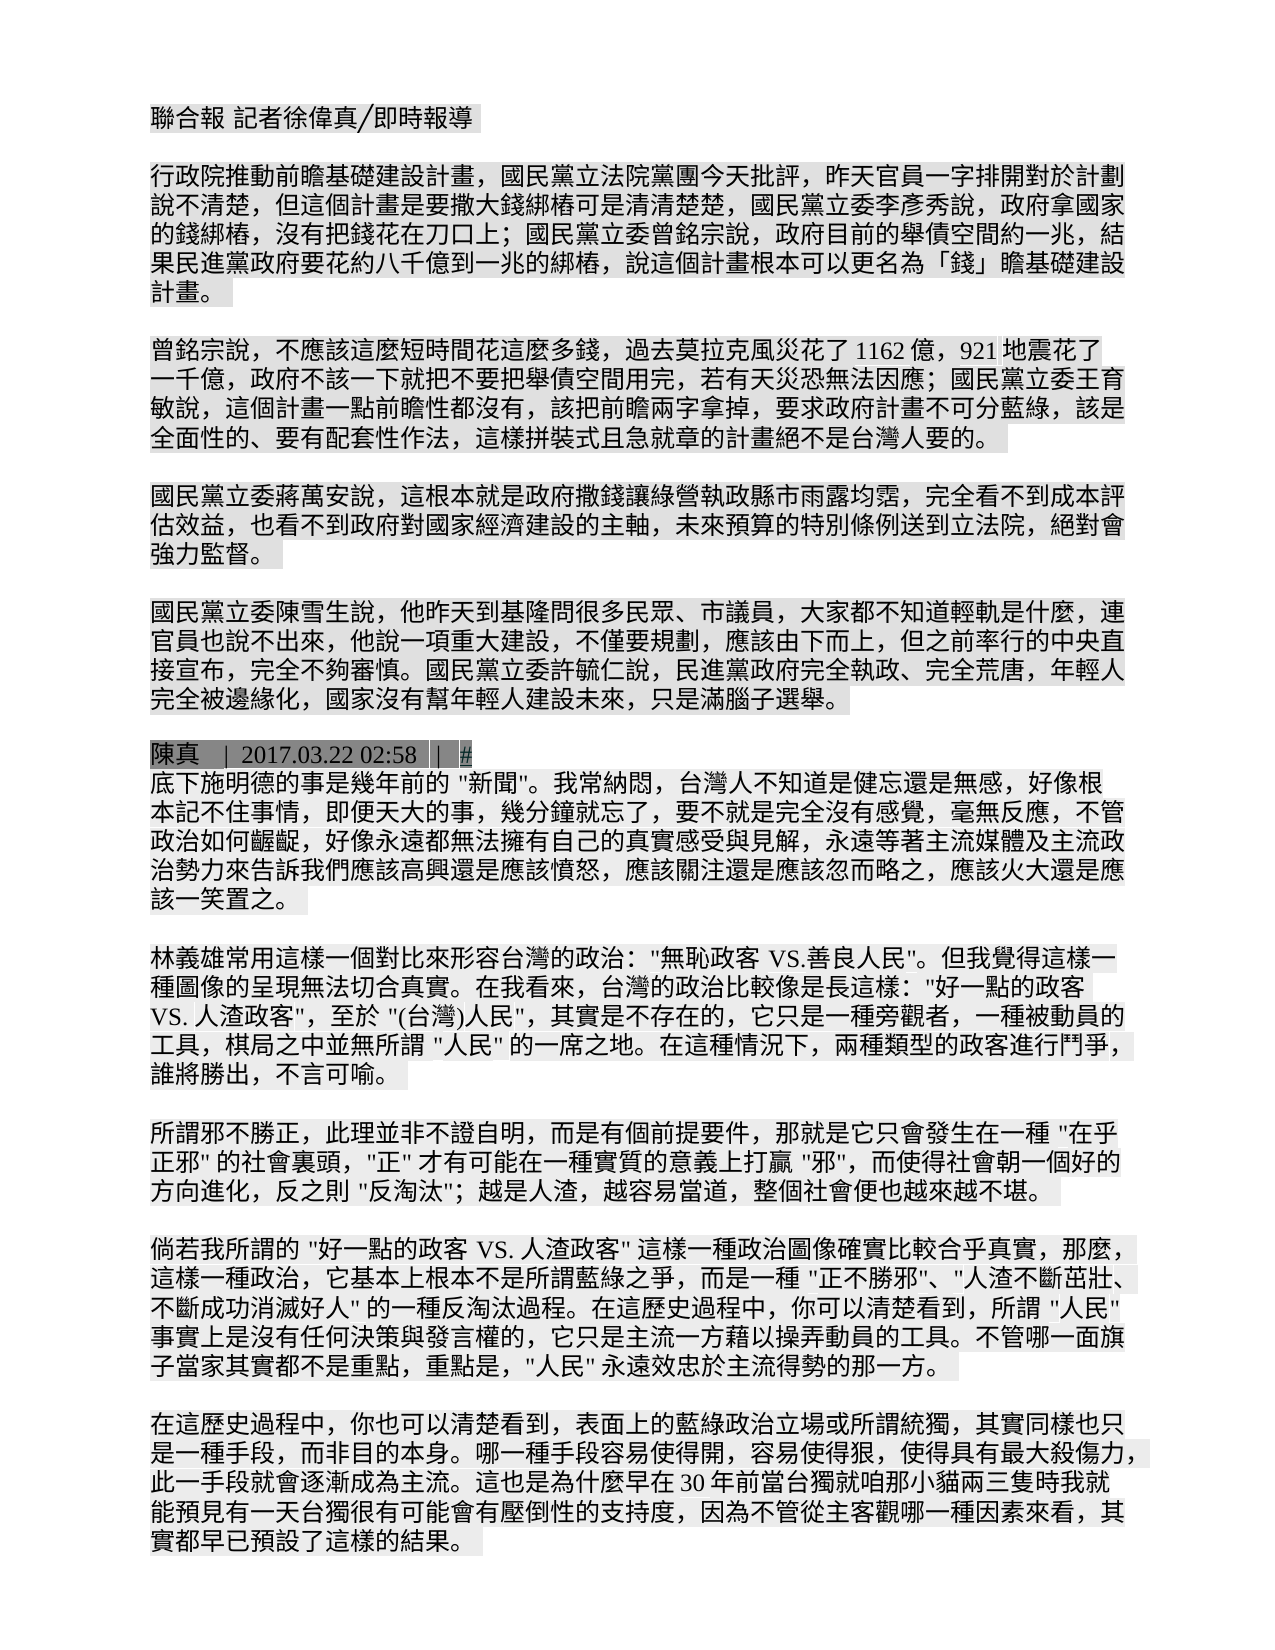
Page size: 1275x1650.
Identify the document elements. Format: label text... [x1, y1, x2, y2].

text 陳真 | 2017.03.22 02:58 | # [150, 740, 1125, 769]
text 底下施明德的事是幾年前的 "新聞"。我常納悶，台灣人不知道是健忘還是無感，好像根本記不住事情，即便天大的事，幾分鐘就忘了，要不就是完全沒有感覺，毫無反應，不管政治如何齷齪，好像永遠都無法擁有自己的真實感受與見解，永遠等著主流媒體及主流政治勢力來告訴我們應該高興還是應該憤怒，應該關注還是應該忽而略之，應該火大還是應該一笑置之。 林義雄常用這樣一個對比來形容台灣的政治："無恥政客 VS.善良人民"。但我覺得這樣一種圖像的呈現無法切合真實。在我看來，台灣的政治比較像是長這樣："好一點的政客 VS. 人渣政客"，至於 "(台灣)人民"，其實是不存在的，它只是一種旁觀者，一種被動員的工具，棋局之中並無所謂 "人民" 的一席之地。在這種情況下，兩種類型的政客進行鬥爭，誰將勝出，不言可喻。 所謂邪不勝正，此理並非不證自明，而是有個前提要件，那就是它只會發生在一種 "在乎正邪" 的社會裏頭，"正" 才有可能在一種實質的意義上打贏 "邪"，而使得社會朝一個好的方向進化，反之則 "反淘汰"；越是人渣，越容易當道，整個社會便也越來越不堪。 倘若我所謂的 "好一點的政客 VS. 人渣政客" 這樣一種政治圖像確實比較合乎真實，那麼，這樣一種政治，它基本上根本不是所謂藍綠之爭，而是一種 "正不勝邪"、"人渣不斷茁壯、不斷成功消滅好人" 的一種反淘汰過程。在這歷史過程中，你可以清楚看到，所謂 "人民" 事實上是沒有任何決策與發言權的，它只是主流一方藉以操弄動員的工具。不管哪一面旗子當家其實都不是重點，重點是，"人民" 永遠效忠於主流得勢的那一方。 在這歷史過程中，你也可以清楚看到，表面上的藍綠政治立場或所謂統獨，其實同樣也只是一種手段，而非目的本身。哪一種手段容易使得開，容易使得狠，使得具有最大殺傷力，此一手段就會逐漸成為主流。這也是為什麼早在30年前當台獨就咱那小貓兩三隻時我就能預見有一天台獨很有可能會有壓倒性的支持度，因為不管從主客觀哪一種因素來看，其實都早已預設了這樣的結果。 至於往後如何演變，姑且略過不表。在此我只是想說，表面上旗子換了顏色，政黨輪替了，但骨子裏其實什麼也沒變，與其說藍敗綠勝，不如說陰暗邪惡的那一套思維與作法乃至原班人馬，始終都是贏家，根本什麼也沒變。國、民兩黨中，各自擁有的人渣勢力不斷聚攏、融合、交配，演化成為一個新興勢力。在這個意義上，它確實是 "新" 的，因其前所未見；但在善惡是非的意義上，它卻完全是舊的，玩的全是陰暗邪門的老把戲：憑藉各種謊言與暴力以及權力與資源，進行斂財，擴權，威嚇利誘，乃至無法無天。 這有點像癌細胞的擴散與轉移那樣，當 "好細胞" 根本打不過 "壞細胞"，壞細胞就會加速擴散蔓延，吸引更多的壞細胞加入或使好細胞也跟著產生病變。 這個人渣詐騙集團全方位騙得所有權力不過也才十個月，幾乎日行一惡，為惡與擴散速度之快，若非親歷其中，實難想像；依此速度，台灣很快就會走入癌症末期。讓我更覺得不可思議的是：這個根本不存在任何具體意義的所謂 "台灣人民"，不管人渣如何惡搞，居然完全視而不見，聽而不聞。 有時我都很納悶，台灣又不是我的小孩，好壞全歸我家的事。既然它不是 "我的" 小孩，既然你也一樣身處其中，深受其害，怎麼我的整個生活周遭幾乎完完全全看不見半個人影呢？幾乎沒有一個在乎的。我能理解各方清高空靈之士眼界之高，品味之深，關注的全是大格局、大國際，親近的全是高藝術、高文化，在乎那彷彿意味著千秋萬世的概念世界與靈魂志業，根本不屑於確實十分猥瑣而卑微的島內政治現實；台灣即便整個沉到海底，事實上對於整個大世界，的確一點影響也沒有。問題是，事情大或小往往得看你身處何處而定。一千公里外的一團大便你也許不需要在乎，但你家若一屋子全是大便，而你卻說你只關心宇宙與地球的永續生存，那不是很奇怪嗎？而且，在你心胸很大之前，你總該 "先" 關注那所謂小的吧？一個人有可能不在乎他眼前的饑荒餓莩，卻在乎一萬公里外的糧食短缺嗎？ 再說，你也許可以很清高，不屑政治，但你總該屑一下你和你家人的基本健康吧？你不知道人渣黨這兩天竟然偷偷摸摸、莫名其妙、荒天下之大唐地放寬一百多項農產品的農藥管制標準嗎？甚至由零檢出一舉放寬到超標數十倍，保證讓你得肝癌、卵巢癌、腎衰竭，保證讓你不孕、神經受損...等等等。 從來只聽過食品安全標準與各項環境安全檢測指標是隨著生活水平的提高而越來越進步，越來越嚴格，怎麼可能會有人不但大開健康與文明倒車，對毒物如此不設限，這樣你以後還敢喝茶還敢買蔬菜水果吃嗎？這個人渣黨是瘋了嗎？但我可以很負責任地跟你說，他們不但沒有瘋，而且為一己謀取暴利的算盤打得比過去更精更猛了。人渣黨之所以如此積極而且完全是偷偷摸摸地、先斬後奏地幹這種人神共憤的怪事，無非就是為了給往後開放各種外國有毒食品進口先開一道方便門，不惜出賣眾人的基本生命健康。其中最主要的 "外國"，當然就是日本和美國。也就是說，正是人渣黨的主子要他們這麼做，往後再毒的東西統統都可以輕易進口，因為當你訂出這樣一個有訂等於沒有訂的無限寬廣的檢驗標準時，任何有毒食品都很難不合格。 如果連這樣你還是不生氣不在乎無所謂沒感覺，甚至懶得知道發生什麼事，那我真心覺得很無言。長年困居島上，跟這樣一群人當同胞，實在是有夠痛苦而且非常危險，因為你等於是被迫得把自己的命運交到這樣一群低能無感到很難想像的同胞手裏，就只因為無腦的人數遠遠比有腦子的多，就得被迫陪葬。我沒法想像世界上怎麼會洗腦出這樣一群人，從舊國民黨到人渣黨，半個多世紀來整天喊民主，自我歌頌，得意非凡，但他其實連一丁點的腦子和心靈也沒有。 我知道綠油油的生物又要叫罵些什麼了，全屬固定台詞，例如："過不慣台灣寶島的民主生活，那就滾回專制獨裁的中國去！"。老實說，有點辦法的老早一個個全滾到全世界各地了，台灣將會逐漸凋零，剩下一些想不開的，要不就是一些老弱殘兵，連台積電都準備遠走異鄉了你不知道嗎？我要是張董，老早腳底抹油，因為白癡也看得出來台灣的將來之衰敗。它的禍患根本完全不是外來的，而是自己內部產生了癌細胞迅速蔓延。 也許你會說，"我很在乎，我很生氣，但我不知道該怎麼做"。很簡單，這年頭不需要再拋頭顱灑熱血了，你可以這樣做，比方說打電話或寫信去罵這些狗官狗立委以及這個人渣黨，常常罵，經常罵。一個人罵當然不會有太大作用，但是，倘若有十萬、八萬個人或三千、五千個人常常打電話或寫信去開罵，很多時候還是會有用的。我看西方人很直接，他們的人民不爽，常常就拿起電話或寫信去對政府官員開罵。我能理解那樣一種 "人民" 之於所謂 "民主" 的對應意涵，我能想像那樣一種社會很有可能會逐漸朝著一個更好的方向走去，但我不相信一群幾乎完全被政治人物給牽著鼻子走的生物會讓社會逐漸改良；我倒是能預期它的迅速衰敗，這其實不需要什麼敏銳的心靈與見識也能看得出來這個趨勢。 陳真 2017. 03. 22. =================== 施明德懷疑：美麗島律師 不只謝長廷臥底 【聯合報╱記者林政忠／專訪】 2010.04.16 民進黨前主席施明德在美麗島大審屆三十年前夕出新書，他昨天接受本報專訪，質疑美麗島律師團如何組成與運作，把砲口指向前總統陳水扁、前行政院長謝長廷、蘇貞昌、張俊雄等當年律師團成員。 記者盧振昇／攝影 明天是美麗島軍法大審宣判卅年周年，當事人施明德至今不解，當年十五位「美麗島律師團」如何組成、運作？成員陳水扁、謝長廷、蘇貞昌、張俊雄後來當到總統、閣揆，為何不公開美麗島檔案？施明德說，「我合理懷疑，他們都有問題！」 施明德說，「謝長廷確定是調查局的特務、幹部」，他曾罵謝長廷是「台奸」，謝長廷都可以提告，他願意一對一上電視和謝對話，他有幾個問題一直想問謝，當年律師團成員都沒有反對運動背景，如何快速結合？如何運作？ 「辯護律師一定有特務、臥底，不可能只有謝長廷一人」，施明德坦言，世人只看到律師團成員陳水扁、謝長廷、蘇貞昌、張俊雄，從選立委、縣市長、總統，當閣揆、黨主席，卅年來永遠手握鐮刀，不斷收割，但民進黨執政八年，真相和解與轉型正義一點都不做。 他說，美麗島大審時代，正是蔣家特務統治極盛時，辯護律師團一定有蔣家「奸細」臥底，美麗島大審不可能是化外之地、特務真空，「被告們是赤裸裸的，辯護律師呢？」 「我心中充滿疑惑」，過了卅年，施明德仍深深質疑，林義雄家滅門血案和陳文成命案真相為何？民進黨執政八年，為何轉型正義寸步不進，誰最怕真相揭露？不一定只有國民黨，是不是還有些人更怕？他曾當面要求陳水扁組真相調查委員會，也沒下落。 施明德明天將重返美麗島大審的「第一法庭」，舉辦「叛亂‧遺囑」新書發表會。他強調，幾位美麗島當事人本來就懷疑當年律師團是如何組成，驚聞謝長廷是當年調查局派來臥底的國民黨特務後，讓他對當年美麗島律師團更加起疑。 施明德太太陳嘉君在新書序文指出，戒嚴時期，任何人聽到懲治叛亂條例可處死刑的「二條一」，無不雙腳癱軟，余登發案的吳泰安在法庭求饒，謝東閔郵包爆炸案王幸男被捕後向情治人員下跪哭求饒恕，隨後吞滾水，假自殺真求生，並全盤供出台獨聯盟的機密換取免死，但大家都能同情、憐憫，未予斥責。 她說，美麗島八名被告遭「二條一」起訴後，無人求饒，時窮節乃見。 ================= 「菜洗久一點」蔡政府放寬農藥殘留20倍 2017年03月21日 中國時報 鄭郁蓁／台北報導 衛福部食藥署逕自公告放寬共128項蔬果植物的農藥殘留容許量。 吃蔬菜配農藥？衛福部食藥署上周三逕自公告放寬共128項蔬果植物等農產品的農藥殘留容許量，包含萵苣從過去的不得殘留，放寬到 10PPM，國民黨立委陳宜民痛批「放寬達20倍！」食安、藥安連環爆，「難道我們新政府解決食安問題，就是提高農藥的殘留標準嗎？」 食藥署3月15日公布最新「農藥殘留容許量標準」，修正內容共修改22種農藥於各類蔬果植物等農產品128項殘留容許量，並增訂小米、藜於雜糧類，落葵、麻薏等小葉菜類，該草案將進行為期60天的預告評論期。 衛福部長陳時中昨天出席立法院衛環委員會，進行「食安、藥安連環爆─食安五環破功？藥品履歷制度建立規畫」專案報告。立委陳宜民指出，食藥署上周三默默逕行對外公告，將提高農產品農藥殘留量，罔顧人民健康。 陳宜民舉高麗菜、大白菜、青江菜等葉菜類可使用的「達滅芬」為例，已故的林口長庚醫院臨床毒物科主任林杰樑就曾提醒，因葉菜表面積比番茄、葡萄等水果還大，若沒有正確使用農藥，殘留量與風險都會比較高。 陳宜民說，菜農常用達滅芬，原先標準規定不得驗出，但2009年改0.5ppm，2012年又放寬為2.5 ppm，現在甚至放寬到10ppm，完全無視滅達芬的毒性，有危害人體健康疑慮，恐造成生殖、神經系統的損害，甚至導致不孕，如果長期攝取累積過量，會對肝臟和腎臟造成傷害。 另外包含澳洲、日本茶葉根本不能使用「氟派瑞（Fluopyram）」，其他水果如香蕉只有0.1，台灣卻一口氣放寬到6ppm，尤其生菜沙拉的萵苣，「通常商家只會簡單清洗就直接給客人吃，無良一點甚至不洗，每天吃真的沒有問題嗎」？建議民眾，為求自保，以後「菜一定要洗久一點」。 =================== 傷肝腎的農藥 政府竟放寬殘留標準到20倍 2017/03/21 三立新聞 政治中心／綜合報導 「以後的菜要洗久一點了嗎？」本月15日衛生福利部發佈了「農藥殘留容許量標準」修正內容，裡頭增修訂22種農藥在蔬果等農產品128項殘留容許量，其中曾被已故毒物專家林杰樑點名會對肝、腎造成傷害的「達滅芬（Dimethomorph）」，此次竟一口氣放寬到20倍，從原本的不得殘留到現在可殘留10PPM；對此，國民黨立委陳宜民忍不住痛批政府「農藥殘留標準『毒』步全球」外，也質疑負責把關食安的部門未經評估，根本就是狀況外。 達滅芬（Dimethomorph）在半結球與不結球萵苣之殘留標準一口氣放寬到20倍。（示意圖／資料照） 針對衛福部所公告的「農藥殘留容許量標準」修正，陳宜民認為這樣放寬標準根本是毒害國民健康，他點出，像是原本規定不得殘留的達滅芬（Dimethomorph），在2009年提高可殘留為0.5PPM，接著2012年時又放寬為2.5PPM，不過現在政府卻一口氣提高到可殘留量10PPM，直接放寬20倍的量。更重要的是，在2014年的國際研究期刊中就載明道，新興農藥氟派瑞（Fluopyram）在老鼠實驗中發現，可能會造成甲狀腺及肝臟腫瘤，但政府這次卻一口氣開放到6PPM，而且還是沒有經過實驗研究的狀況下，讓陳宜民匪夷所思，忍不住質疑：「是否降低對食品安全標準就是解決食安問題的方法？」 不僅如此，陳宜民更補充表示，農藥氟派瑞在很多國家上都是不被容許殘留的，就算可殘留量也相當的小，像是美國就分成dried和instant，而dried就是只容許 1.0PPM，至於日本、澳洲等國，在茶葉上是完全要求不得使用農藥氟派瑞，而歐盟與WTO對茶葉纇的標準則是設定 0.05PPM。反觀台灣一開放就是 6 PPM。 [150, 769, 1125, 1556]
text 請看：https://goo.gl/q3HjaD 56分至 1小時處是談農藥的大幅放寬，1小時至 1小時10分是談什麼碗糕前瞻計畫。 一個所謂政府，提出上兆元的天文數字預算，一下子打算把國家舉債空間整個用完，究竟是什麼樣的建設如此緊急而龐大？究竟是什麼建設如此 "前瞻"，必須花光所有儲蓄並且一口氣借光所有能借的錢來做這樣一場豪賭？對此，所有部會首長一字排開，開起記者會來，結果呢？卻比小學生上台報告還不如，完全沒有資料，不知所云，內容一片空白。一問三不知之後竟然說，"沒關係，我們回去研究一下，三天後再來重新開一次記者會。" 這當然不是什麼碗糕計劃，而是一種台灣政治的老把戲，簡單說就是慷納稅人之慨，政策買票，撒錢固樁，因為選舉兩年後又要到了，趕緊創造一種可以讓 "自己人" 上下其手污錢搞權的機會，並且製造一種假象來討好選民，然後呢？然後我的選票版圖就會穩固而且持續壯大。這其實就是長期以來台灣政治人物之所以從政的一個最重要目的與手法。 這些人就跟賊完全沒兩樣，光天化日下就是這樣從國庫任意搬錢撒錢撈錢，掏空整個國家。台灣人會有反應嗎？當然不會。只要是綠色人渣幹的事，台灣人都會說好棒，真了不起，真是愛台灣。我實在非常納悶，這麼一片綠油油的島，這樣一些綠油油的島民，那些基於顏色、毫無意義的各種詐騙術語言行，什麼反中啦、去蔣啦，砍銅像啦，台獨萬歲啦等等等，真的對你如此重要嗎？重要到讓你願意接受一切無法無天的污穢惡搞統統都無所謂？難道你家是在印鈔票？賺錢不辛苦，就算破產也沒關係，鈔票再自己印就有？難道你真的很想打仗，很想當日本人和美國人的炮灰，把台灣弄成一種軍事基地？飛彈密度世界第二還不夠，還要拼世界第一？動轍花幾千億你我辛苦賺的錢買一大堆自欺欺人的破銅爛鐵，真的對你很重要？ 難道你是鐵人鐵肝鐵腎鐵肺鐵睪丸鐵卵巢，不怕毒不怕輻射不怕任何污染？難道你只是來台一日遊，隔天就要走了，所以你不用在乎它的教育問題、失業與薪資問題、工作環境問題、各種污染問題、社會安全問題以及司法獨立問題等等等，隨便讓一群人渣去怎麼惡搞都沒關係，只要你確定他是綠色的就忠心追隨，並且隨時為他掃除障礙打擊敵人？怎麼會有這麼無腦的人民，實在很難想像。許多時候我真是懷疑自己是不是在做夢。長年以來，這群人渣，幹這麼多荒腔走板的惡事醜事，你真的一點都不在乎？就只因為你很綠，效忠於綠，只要是綠的，就算是人渣也是你的英雄偶像？難道你不知道你只是在給自己以及你的親人挖墳墓？ 大陸同胞肯定沒辦法體會這樣一種偉大的民主生活吧？實在痛苦不堪。只要反覆用同樣的幾句騙術咒語反覆洗腦，控制了一大群白癡，過了半數，你就贏了，隨便你怎麼惡搞怎麼污錢搞權都沒關係。 我能理解對岸的政府應該是很樂意見到這樣一種荒唐離譜污穢齷齪的不良政治所帶來的必然衰敗後果。我若住在對岸，說不定也會跟許多大陸同胞的反應一樣，很開心，覺得很好玩，每天都能看荒腔走板的醜劇荒謬劇，親眼見證這個島嶼的自我滅亡。可當你住在此岸而非彼岸，當你的身家財產與親朋好友大多住在這裏時，你就不會覺得好玩了。 陳真 2017. 03. 22. ========================= 2張紙花1兆元 藍質疑前瞻計畫選舉綁樁 2017-03-21 中央社 台北21日電 中國國民黨文化傳播委員會副主委洪孟楷今天表示，行政院前瞻基礎建設計畫就是兩張紙，要花人民1兆元納稅錢；前瞻計畫是假、撒錢是真，合理懷疑根本是為2018年選舉綁樁。 行政院昨天公布第1波前瞻基礎建設計畫內容，政府將投入新台幣2750億元特別預算經費，投入水環境及綠能建設。 洪孟楷上午在國民黨舉行記者會表示，昨天行政院記者會，在官員說明後，有記者直白的說「根本聽不懂官員在講什麼」；行政院發言人徐國勇回應，簡要言之就是「不淹水、不缺水、喝好水」。 洪孟楷說，台灣是第三世界開發中國家嗎？過去的政府難道都在睡覺？現在告訴人民花國家1年總預算的費用來讓人民喝水？這樣的政府根本與人民活在平行時空，凸顯無中心思想，前瞻計畫根本是假。 他說，所謂前瞻計畫就是2張紙，這2張紙要花人民1兆元納稅錢。前瞻計畫應該像過去十大建設，主事者有前瞻性跟眼光，找出台灣未來的發展，但現在卻連官員都沒能說清楚，還提到要讓地方政府報計畫上來，所以前瞻是假、撒錢是真。 洪孟楷表示，中央政府沒有施政中心思想，只為了挪用預算給地方使用，2018年選舉馬上就到，合理懷疑根本是綁樁。 他並質疑，漫天喊價的前瞻計畫，根本就是「錢」瞻計畫。政府一方面說財政困難、要砍軍公教年金，一方面撒錢不手軟，並且集中在綠營執政縣市，為了2018年選舉意圖明顯。 ======================= 國民黨團:前瞻計畫根本是「錢」瞻基礎建設計畫 2017-03-21 聯合報 記者徐偉真╱即時報導 行政院推動前瞻基礎建設計畫，國民黨立法院黨團今天批評，昨天官員一字排開對於計劃說不清楚，但這個計畫是要撒大錢綁樁可是清清楚楚，國民黨立委李彥秀說，政府拿國家的錢綁樁，沒有把錢花在刀口上；國民黨立委曾銘宗說，政府目前的舉債空間約一兆，結果民進黨政府要花約八千億到一兆的綁樁，說這個計畫根本可以更名為「錢」瞻基礎建設計畫。 曾銘宗說，不應該這麼短時間花這麼多錢，過去莫拉克風災花了1162億，921地震花了一千億，政府不該一下就把不要把舉債空間用完，若有天災恐無法因應；國民黨立委王育敏說，這個計畫一點前瞻性都沒有，該把前瞻兩字拿掉，要求政府計畫不可分藍綠，該是全面性的、要有配套性作法，這樣拼裝式且急就章的計畫絕不是台灣人要的。 國民黨立委蔣萬安說，這根本就是政府撒錢讓綠營執政縣市雨露均霑，完全看不到成本評估效益，也看不到政府對國家經濟建設的主軸，未來預算的特別條例送到立法院，絕對會強力監督。 國民黨立委陳雪生說，他昨天到基隆問很多民眾、市議員，大家都不知道輕軌是什麼，連官員也說不出來，他說一項重大建設，不僅要規劃，應該由下而上，但之前率行的中央直接宣布，完全不夠審慎。國民黨立委許毓仁說，民進黨政府完全執政、完全荒唐，年輕人完全被邊緣化，國家沒有幫年輕人建設未來，只是滿腦子選舉。 [150, 75, 1125, 715]
